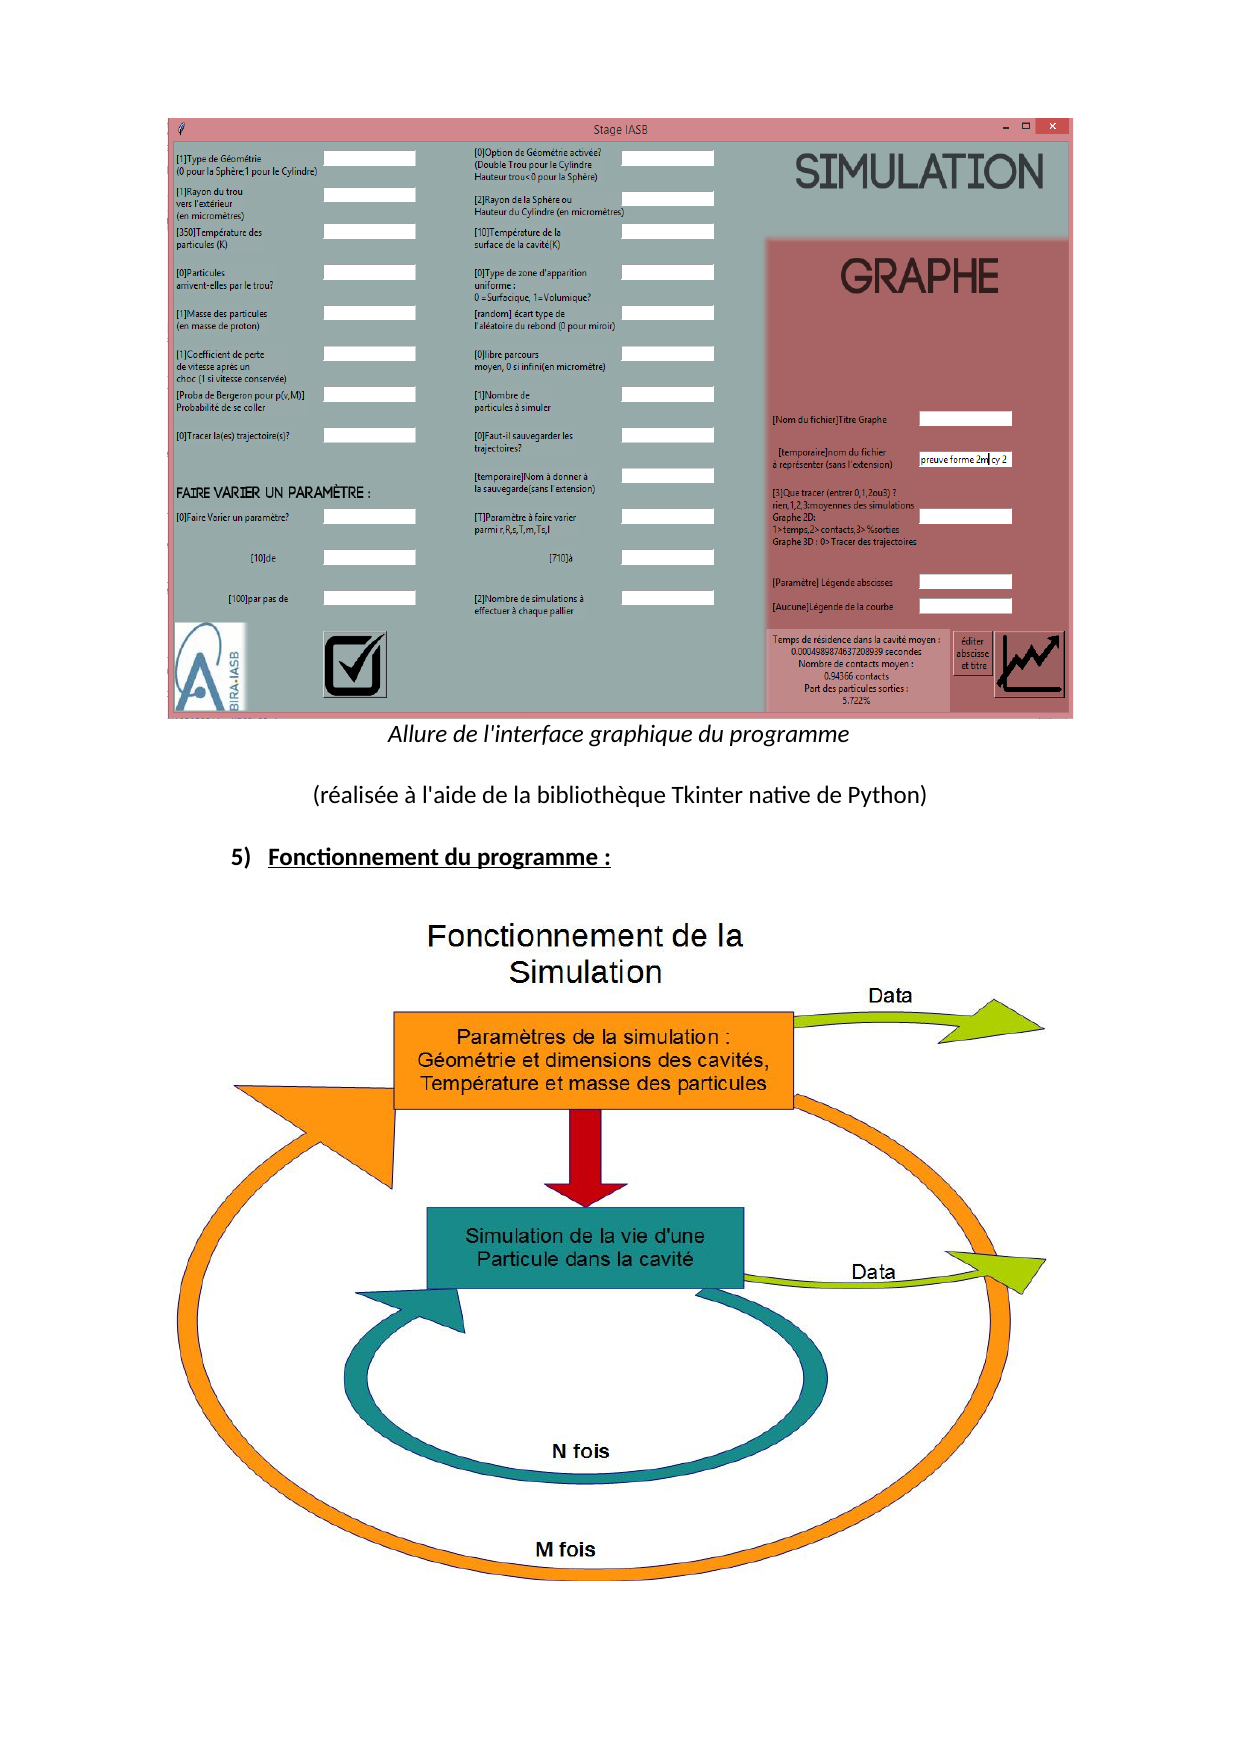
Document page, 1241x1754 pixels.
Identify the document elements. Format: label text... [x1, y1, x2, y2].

text Allure de l'interface graphique du programme [118, 118, 1122, 749]
text (réalisée à l'aide de la bibliothèque Tkinter native de Python) [118, 779, 1122, 810]
picture [143, 897, 1076, 1581]
picture [167, 118, 1074, 719]
list Fonctionnement du programme : [231, 841, 1122, 871]
